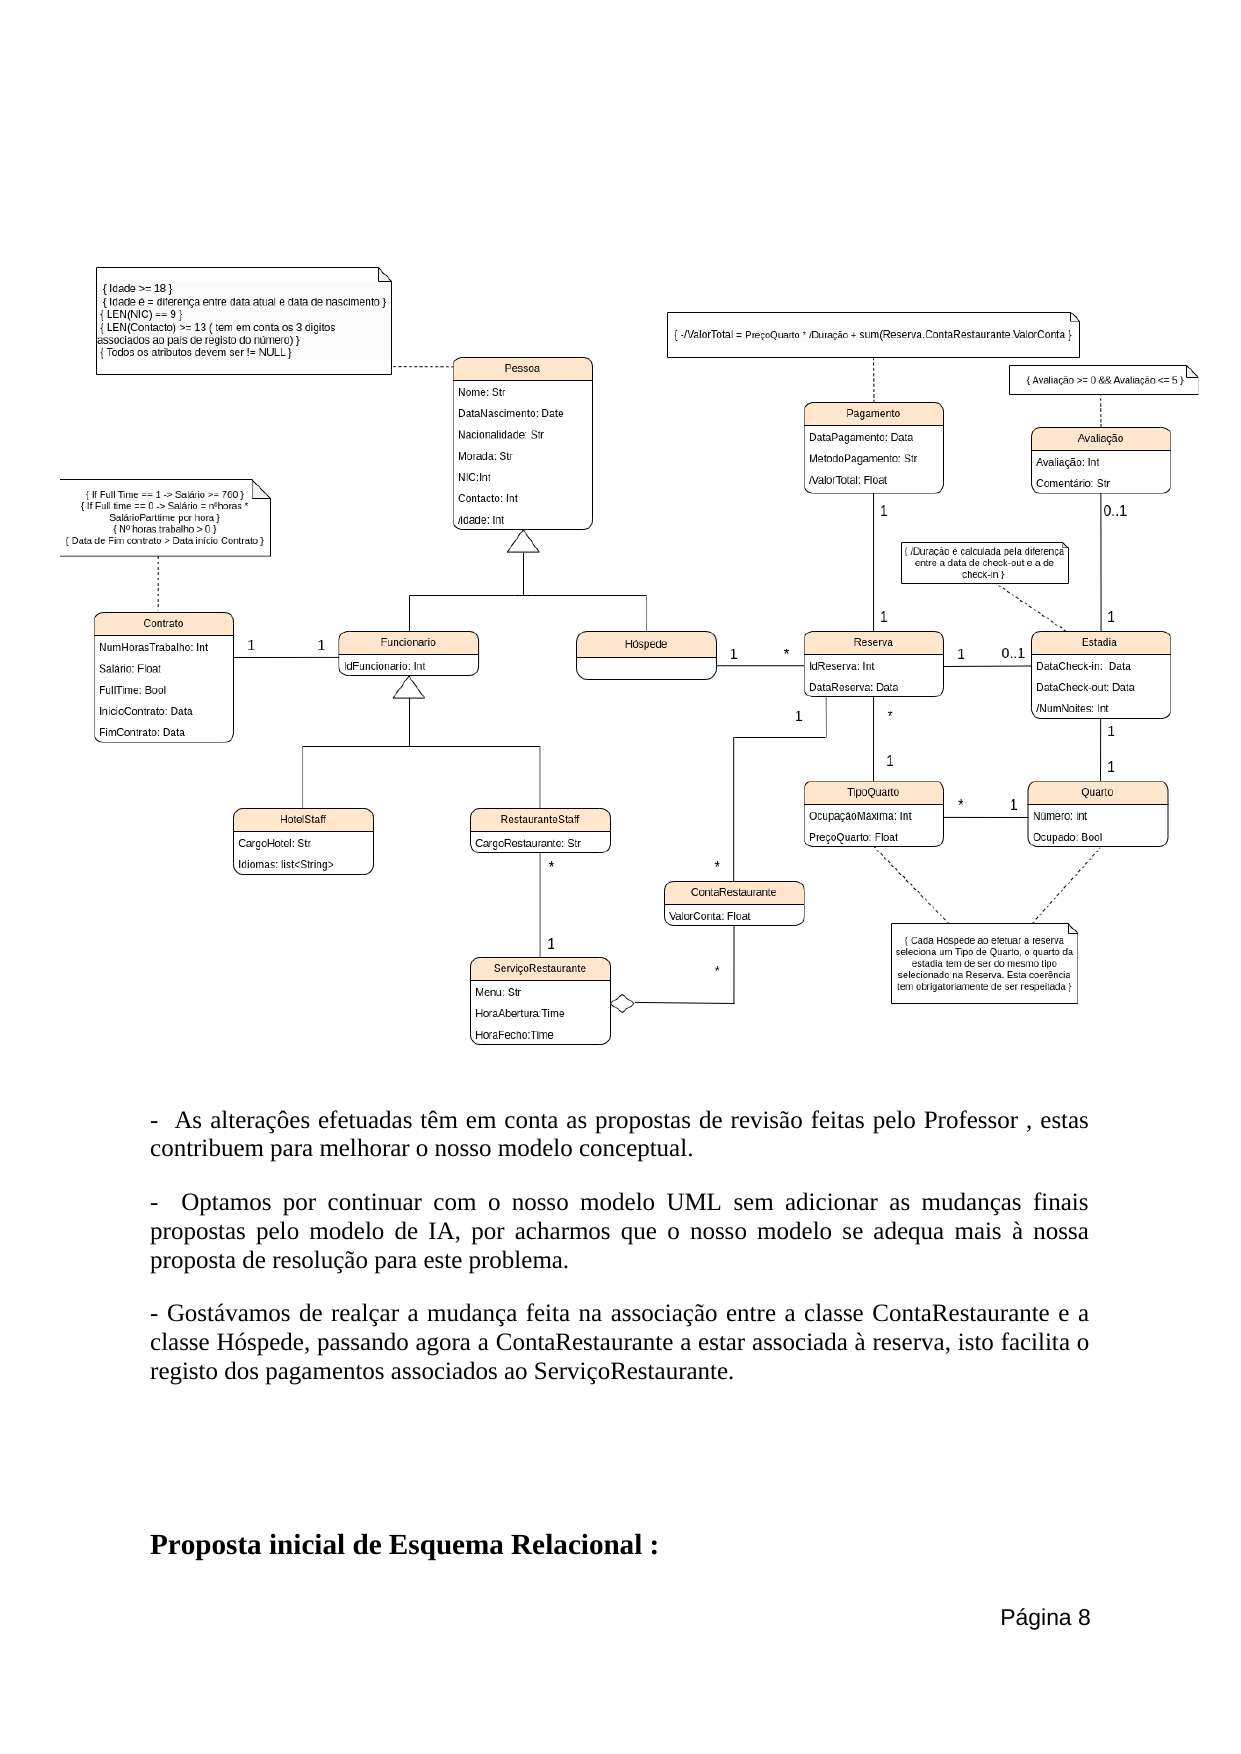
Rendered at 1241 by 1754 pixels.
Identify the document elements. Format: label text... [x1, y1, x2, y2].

text - As alteraçôes efetuadas têm em conta as propostas de revisão feitas pelo Professor , estas contribuem para melhorar o nosso modelo conceptual. [150, 1105, 1091, 1162]
picture [60, 267, 1199, 1047]
text - Gostávamos de realçar a mudança feita na associação entre a classe ContaRestaurante e a classe Hóspede, passando agora a ContaRestaurante a estar associada à reserva, isto facilita o registo dos pagamentos associados ao ServiçoRestaurante. [150, 1298, 1091, 1385]
text - Optamos por continuar com o nosso modelo UML sem adicionar as mudanças finais propostas pelo modelo de IA, por acharmos que o nosso modelo se adequa mais à nossa proposta de resolução para este problema. [150, 1187, 1091, 1273]
text Proposta inicial de Esquema Relacional : [150, 1527, 1091, 1560]
